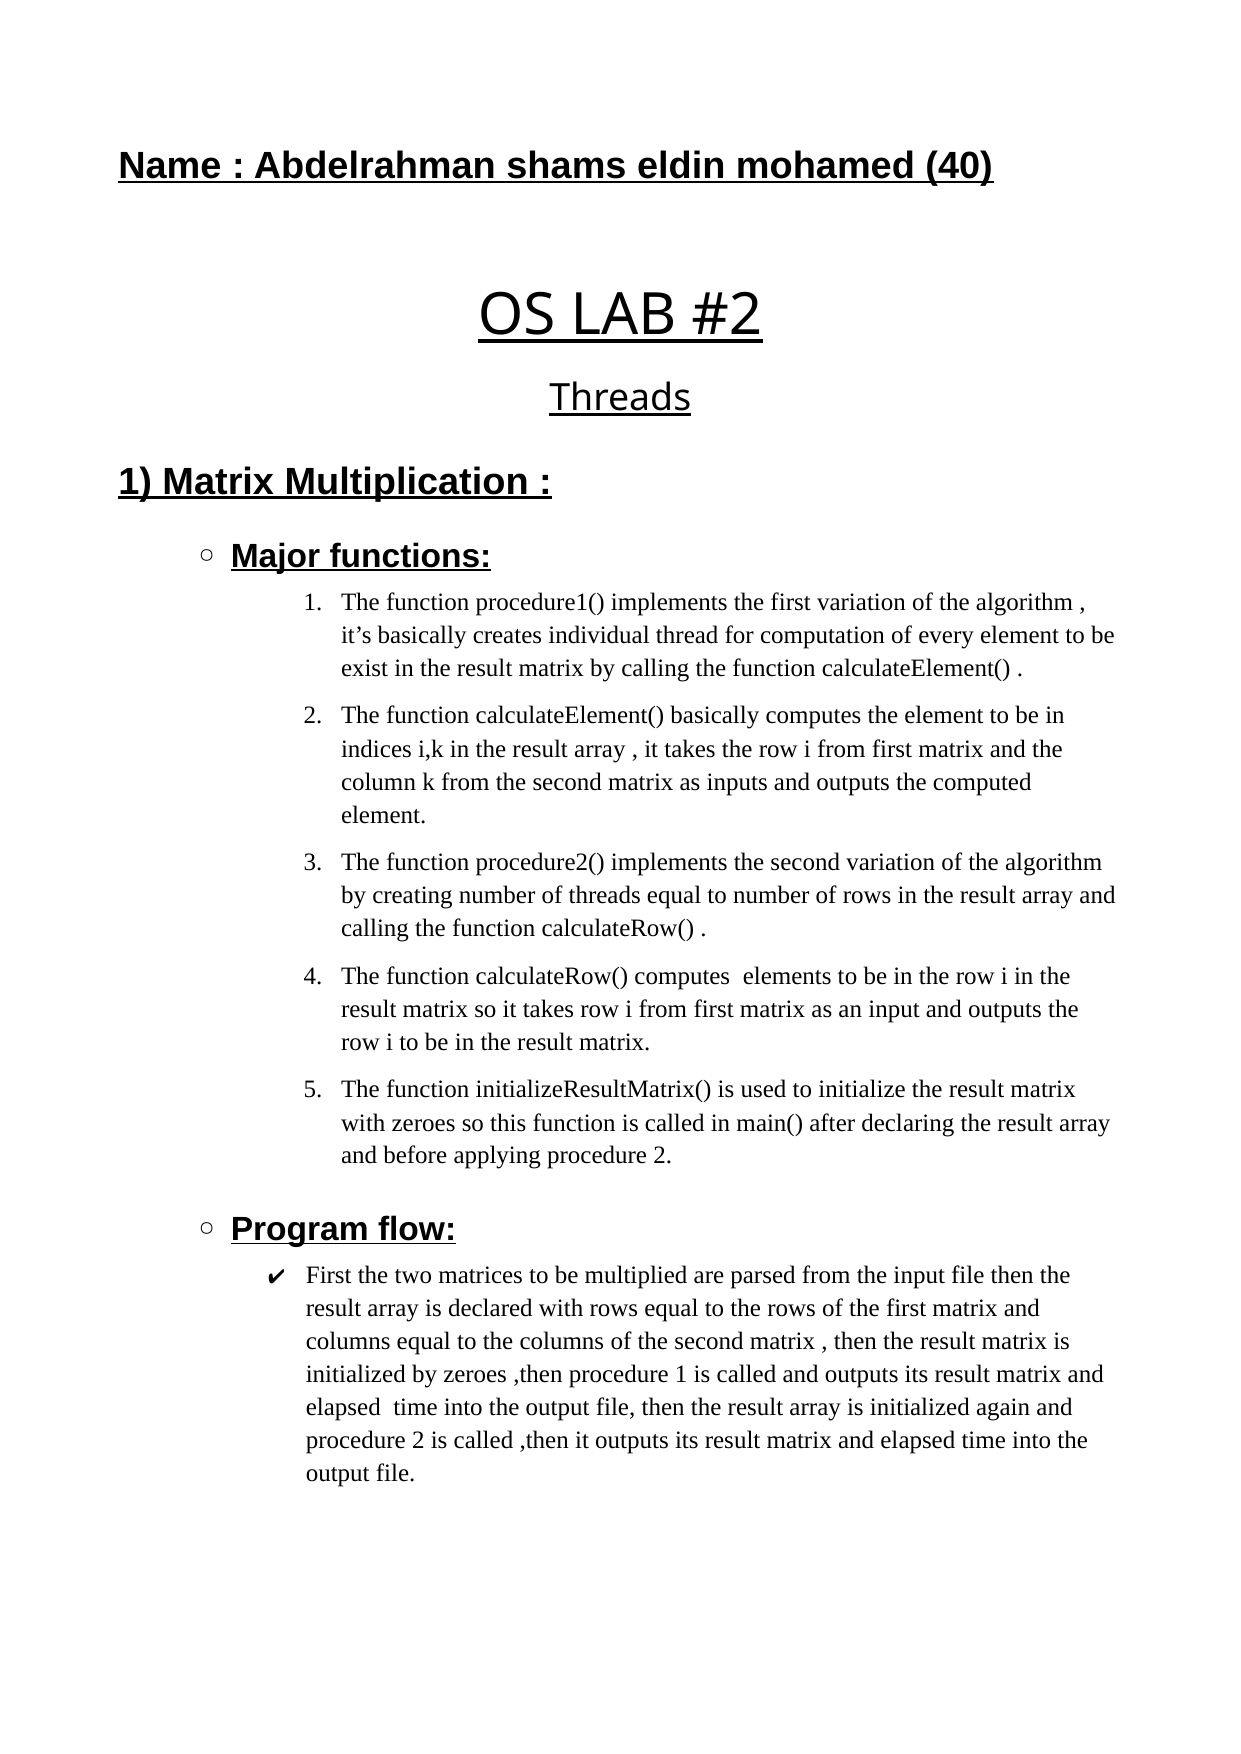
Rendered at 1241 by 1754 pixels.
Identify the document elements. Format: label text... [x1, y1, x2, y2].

subtitle Major functions: [193, 536, 1122, 574]
list First the two matrices to be multiplied are parsed from the input file then the result array is declared with rows equal to the rows of the first matrix and columns equal to the columns of the second matrix , then the result matrix is initialized by zeroes ,then procedure 1 is called and outputs its result matrix and elapsed time into the output file, then the result array is initialized again and procedure 2 is called ,then it outputs its result matrix and elapsed time into the output file. [268, 1260, 1122, 1487]
subtitle Program flow: [193, 1209, 1122, 1248]
list The function procedure2() implements the second variation of the algorithm by creating number of threads equal to number of rows in the result array and calling the function calculateRow() . [303, 847, 1122, 942]
list The function calculateElement() basically computes the element to be in indices i,k in the result array , it takes the row i from first matrix and the column k from the second matrix as inputs and outputs the computed element. [303, 701, 1122, 828]
list The function calculateRow() computes elements to be in the row i in the result matrix so it takes row i from first matrix as an input and outputs the row i to be in the result matrix. [303, 961, 1122, 1056]
list The function procedure1() implements the first variation of the algorithm , it’s basically creates individual thread for computation of every element to be exist in the result matrix by calling the function calculateElement() . [303, 587, 1122, 682]
subtitle 1) Matrix Multiplication : [118, 459, 1122, 502]
title OS LAB #2 [118, 272, 1122, 351]
subtitle Name : Abdelrahman shams eldin mohamed (40) [118, 143, 1122, 187]
list The function initializeResultMatrix() is used to initialize the result matrix with zeroes so this function is called in main() after declaring the result array and before applying procedure 2. [303, 1074, 1122, 1169]
subtitle Threads [118, 370, 1122, 421]
